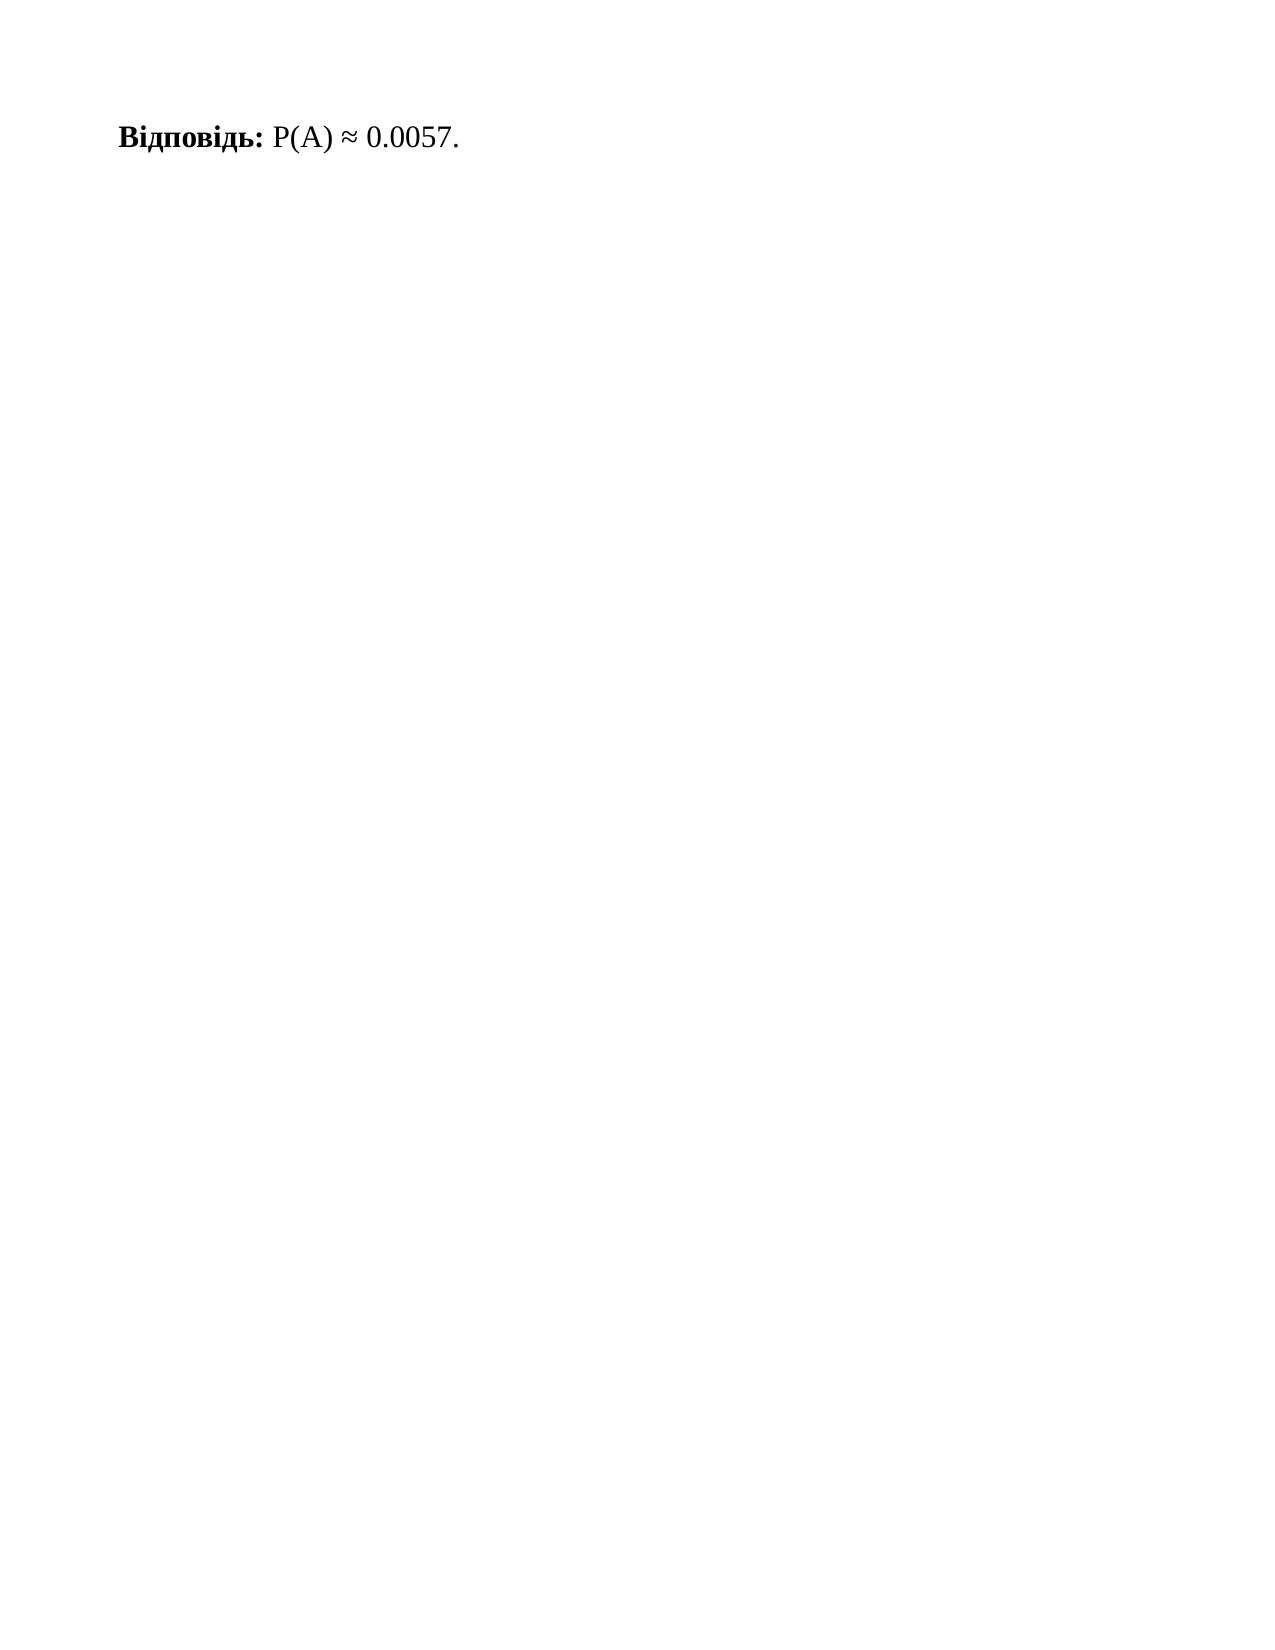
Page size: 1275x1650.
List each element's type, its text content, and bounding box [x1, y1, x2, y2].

text Відповідь: P(A) ≈ 0.0057. [118, 118, 1157, 154]
